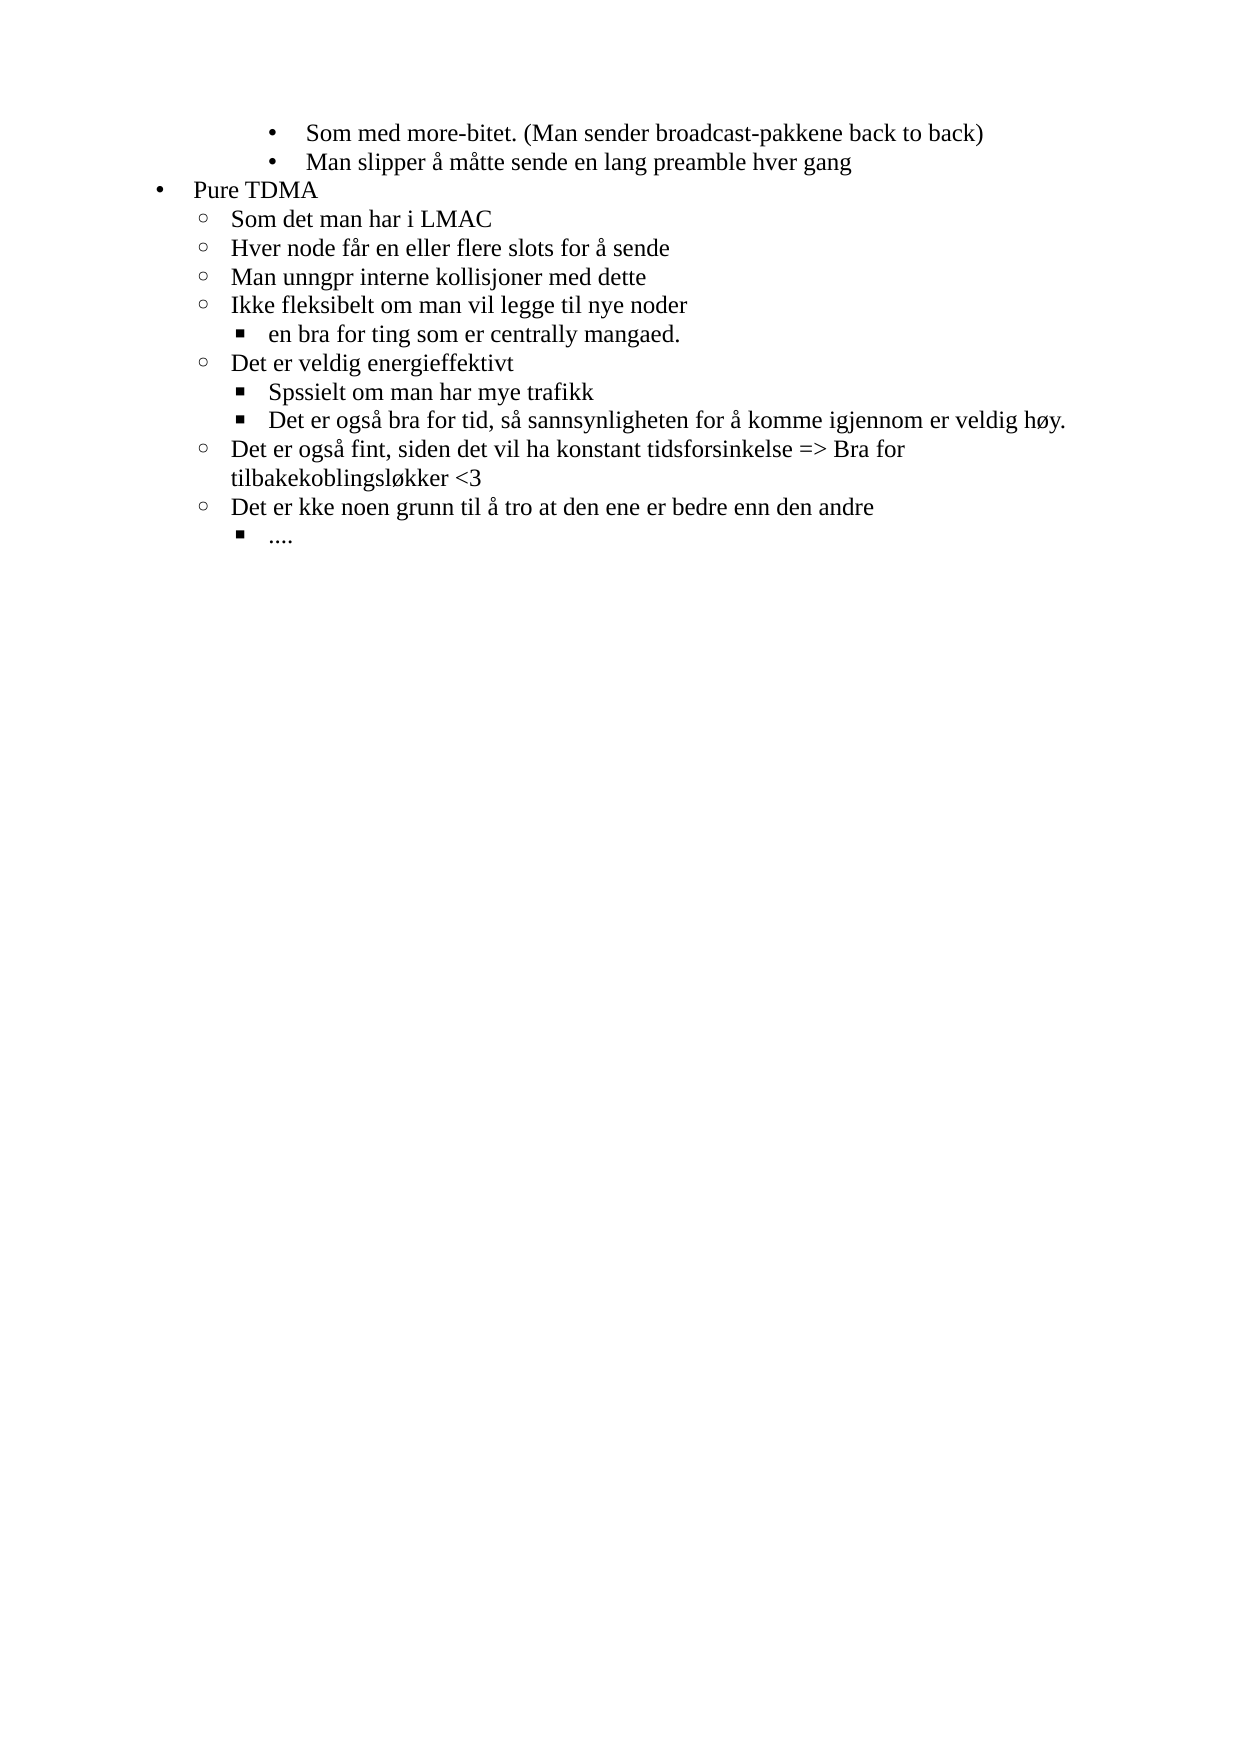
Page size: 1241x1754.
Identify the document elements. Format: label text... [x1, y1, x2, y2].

list Det er kke noen grunn til å tro at den ene er bedre enn den andre [193, 492, 1122, 521]
list Pure TDMA [156, 176, 1122, 204]
list Man unngpr interne kollisjoner med dette [193, 262, 1122, 291]
list Det er veldig energieffektivt [193, 348, 1122, 377]
list Spssielt om man har mye trafikk [231, 377, 1122, 406]
list Det er også bra for tid, så sannsynligheten for å komme igjennom er veldig høy. [231, 406, 1122, 434]
list Ikke fleksibelt om man vil legge til nye noder [193, 291, 1122, 319]
list Man slipper å måtte sende en lang preamble hver gang [268, 147, 1122, 176]
list Det er også fint, siden det vil ha konstant tidsforsinkelse => Bra for tilbakekoblingsløkker <3 [193, 434, 1122, 492]
list en bra for ting som er centrally mangaed. [231, 319, 1122, 348]
list Hver node får en eller flere slots for å sende [193, 233, 1122, 262]
list .... [231, 521, 1122, 549]
list Som det man har i LMAC [193, 204, 1122, 233]
list Som med more-bitet. (Man sender broadcast-pakkene back to back) [268, 118, 1122, 147]
